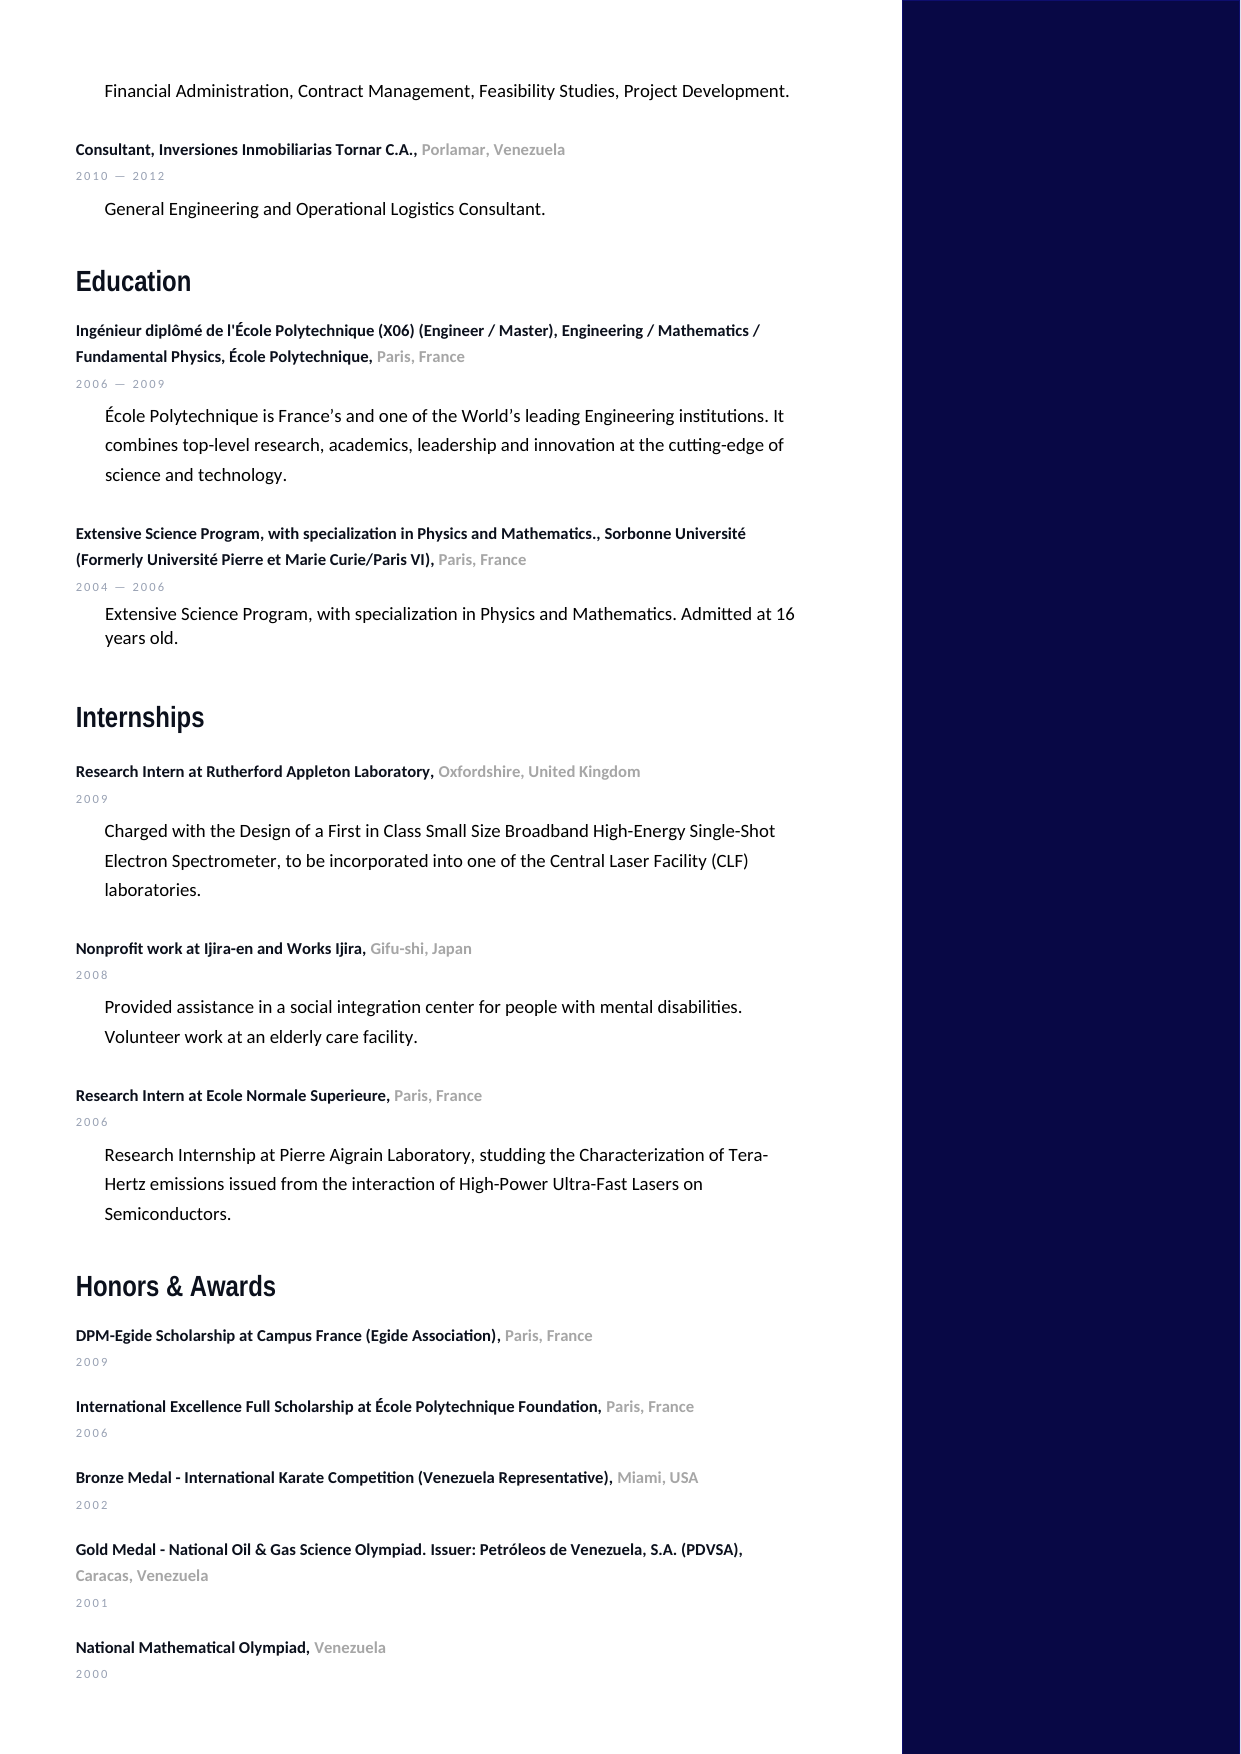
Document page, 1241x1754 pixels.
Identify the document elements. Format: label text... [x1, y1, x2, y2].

table_header Info Details Paris, France hello@gabrieltorcat.com Links Website LinkedIn Skills Leadership Strategy Innovation Technology Flexibility Adaptability Languages QR [873, 74, 902, 1689]
table_header Financial Administration, Contract Management, Feasibility Studies, Project Development. Consultant, Inversiones Inmobiliarias Tornar C.A., Porlamar, Venezuela 2010 — 2012 General Engineering and Operational Logistics Consultant. Education Ingénieur diplômé de l'École Polytechnique (X06) (Engineer / Master), Engineering / Mathematics / Fundamental Physics, École Polytechnique, Paris, France 2006 — 2009 École Polytechnique is France’s and one of the World’s leading Engineering institutions. It combines top-level research, academics, leadership and innovation at the cutting-edge of science and technology. Extensive Science Program, with specialization in Physics and Mathematics., Sorbonne Université (Formerly Université Pierre et Marie Curie/Paris VI), Paris, France 2004 — 2006 Extensive Science Program, with specialization in Physics and Mathematics. Admitted at 16 years old. Internships Research Intern at Rutherford Appleton Laboratory, Oxfordshire, United Kingdom 2009 Charged with the Design of a First in Class Small Size Broadband High-Energy Single-Shot Electron Spectrometer, to be incorporated into one of the Central Laser Facility (CLF) laboratories. Nonprofit work at Ijira-en and Works Ijira, Gifu-shi, Japan 2008 Provided assistance in a social integration center for people with mental disabilities. Volunteer work at an elderly care facility. Research Intern at Ecole Normale Superieure, Paris, France 2006 Research Internship at Pierre Aigrain Laboratory, studding the Characterization of Tera-Hertz emissions issued from the interaction of High-Power Ultra-Fast Lasers on Semiconductors. Honors & Awards DPM-Egide Scholarship at Campus France (Egide Association), Paris, France 2009 International Excellence Full Scholarship at École Polytechnique Foundation, Paris, France 2006 Bronze Medal - International Karate Competition (Venezuela Representative), Miami, USA 2002 Gold Medal - National Oil & Gas Science Olympiad. Issuer: Petróleos de Venezuela, S.A. (PDVSA), Caracas, Venezuela 2001 National Mathematical Olympiad, Venezuela 2000 [76, 74, 872, 1689]
